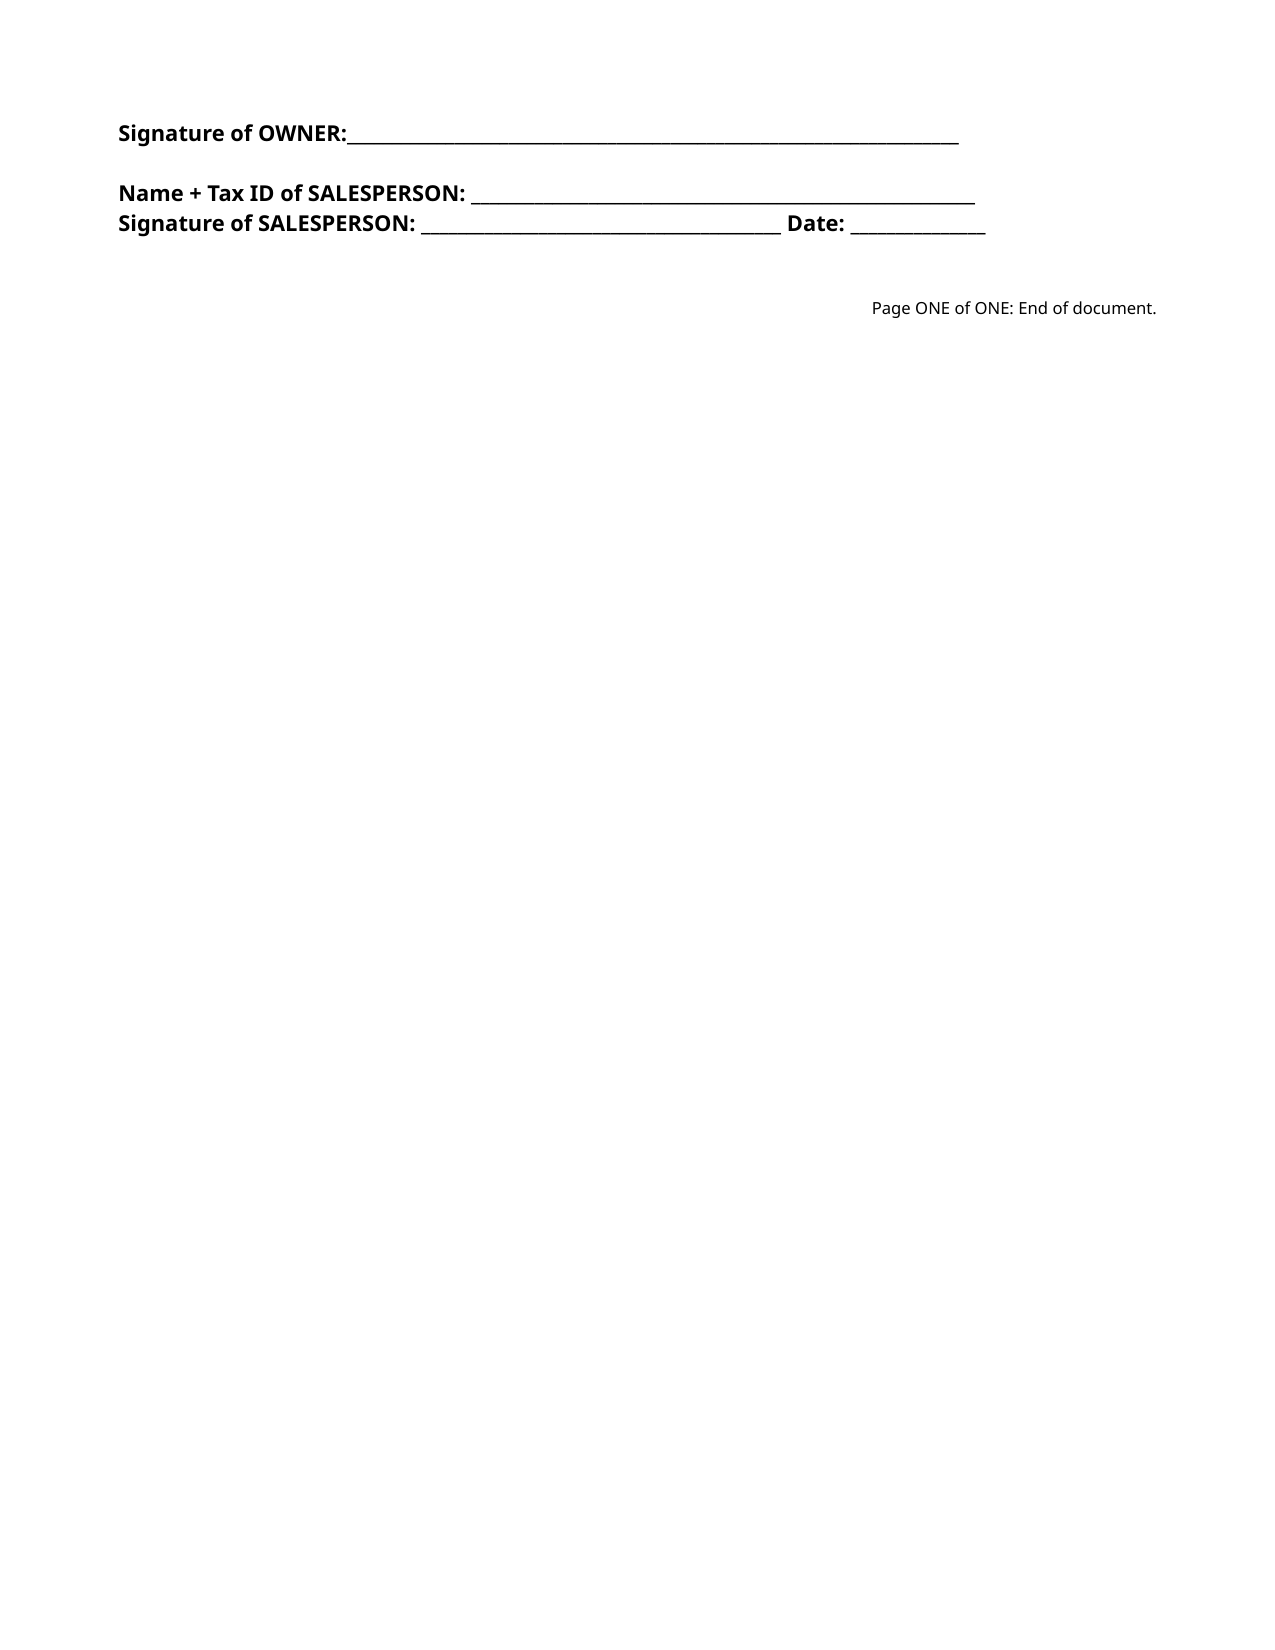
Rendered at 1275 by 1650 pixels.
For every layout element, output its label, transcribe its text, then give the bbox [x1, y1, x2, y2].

text Page ONE of ONE: End of document. [118, 297, 1157, 319]
text Name + Tax ID of SALESPERSON: ________________________________________________________ [118, 178, 1157, 207]
text Signature of OWNER:____________________________________________________________________ [118, 118, 1157, 148]
text Signature of SALESPERSON: ________________________________________ Date: _______________ [118, 207, 1157, 237]
